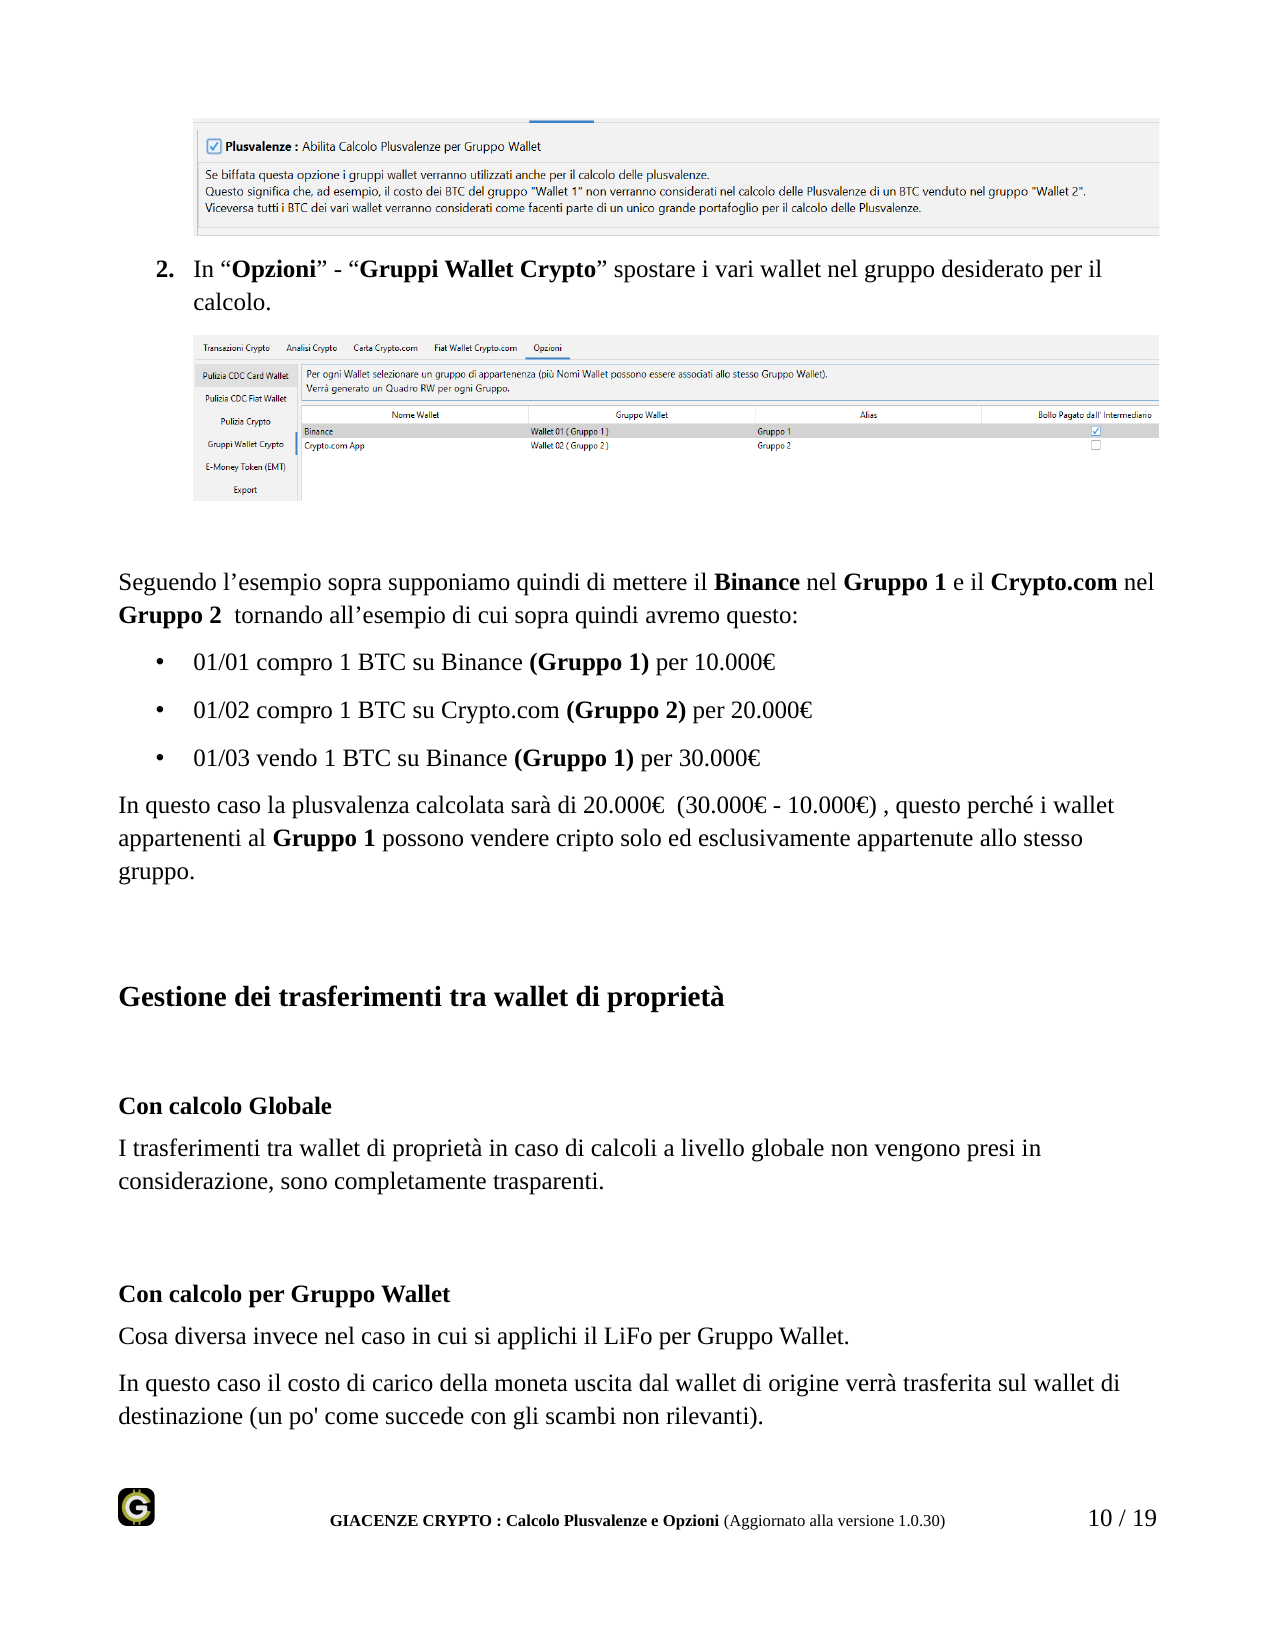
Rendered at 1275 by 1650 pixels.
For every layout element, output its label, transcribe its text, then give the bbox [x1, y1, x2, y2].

subtitle Con calcolo per Gruppo Wallet [118, 1279, 1157, 1308]
text Seguendo l’esempio sopra supponiamo quindi di mettere il Binance nel Gruppo 1 e il Crypto.com nel Gruppo 2 tornando all’esempio di cui sopra quindi avremo questo: [118, 567, 1157, 629]
list 01/02 compro 1 BTC su Crypto.com (Gruppo 2) per 20.000€ [156, 695, 1157, 724]
picture [118, 1488, 155, 1526]
list 01/01 compro 1 BTC su Binance (Gruppo 1) per 10.000€ [156, 647, 1157, 676]
subtitle Con calcolo Globale [118, 1091, 1157, 1120]
list 01/03 vendo 1 BTC su Binance (Gruppo 1) per 30.000€ [156, 743, 1157, 771]
picture [193, 118, 1160, 236]
subtitle Gestione dei trasferimenti tra wallet di proprietà [118, 979, 1157, 1013]
picture [193, 335, 1159, 501]
text Cosa diversa invece nel caso in cui si applichi il LiFo per Gruppo Wallet. [118, 1321, 1157, 1349]
list In “Opzioni” - “Gruppi Wallet Crypto” spostare i vari wallet nel gruppo desiderato per il calcolo. [156, 254, 1157, 316]
text In questo caso il costo di carico della moneta uscita dal wallet di origine verrà trasferita sul wallet di destinazione (un po' come succede con gli scambi non rilevanti). [118, 1368, 1157, 1430]
text I trasferimenti tra wallet di proprietà in caso di calcoli a livello globale non vengono presi in considerazione, sono completamente trasparenti. [118, 1133, 1157, 1194]
text In questo caso la plusvalenza calcolata sarà di 20.000€ (30.000€ - 10.000€) , questo perché i wallet appartenenti al Gruppo 1 possono vendere cripto solo ed esclusivamente appartenute allo stesso gruppo. [118, 790, 1157, 885]
